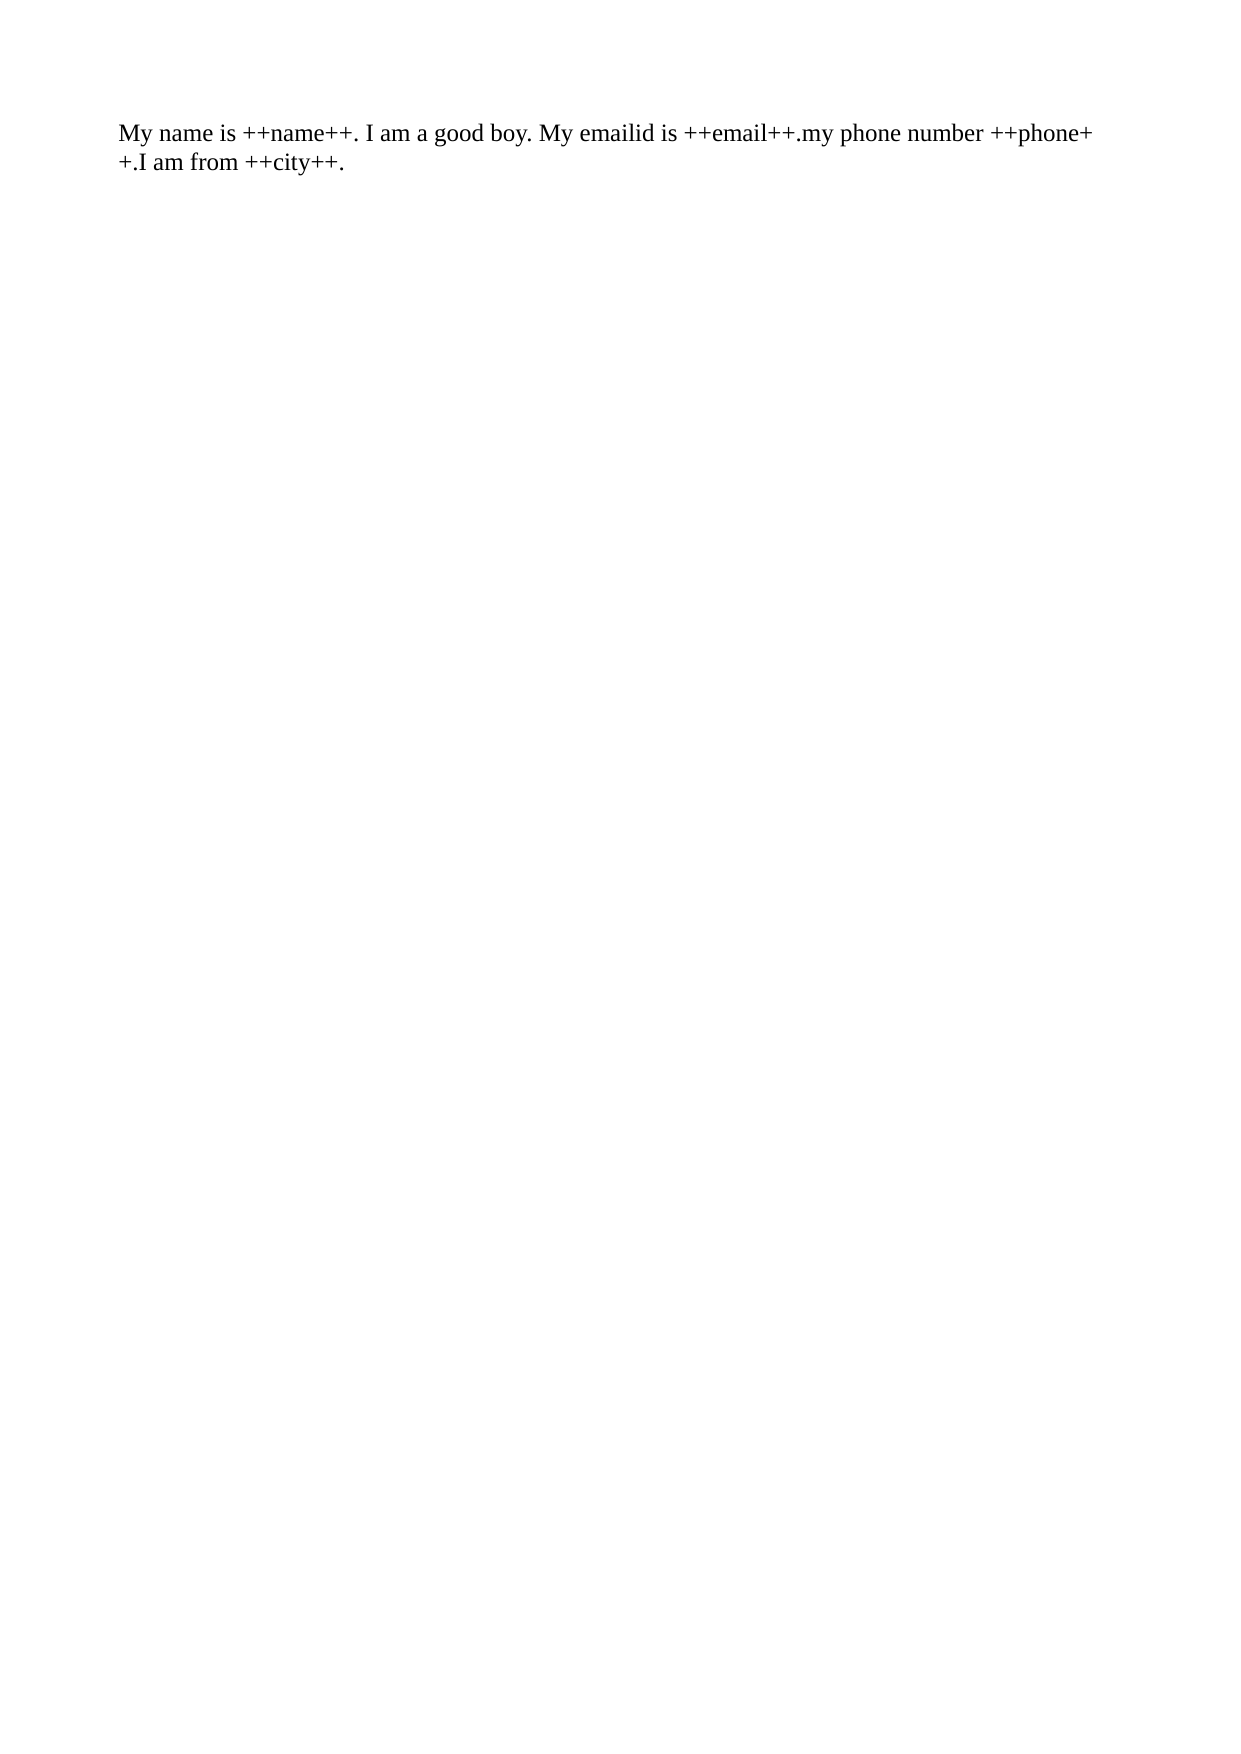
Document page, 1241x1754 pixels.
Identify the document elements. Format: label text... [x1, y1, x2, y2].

text My name is ++name++. I am a good boy. My emailid is ++email++.my phone number ++phone++.I am from ++city++. [118, 118, 1122, 176]
